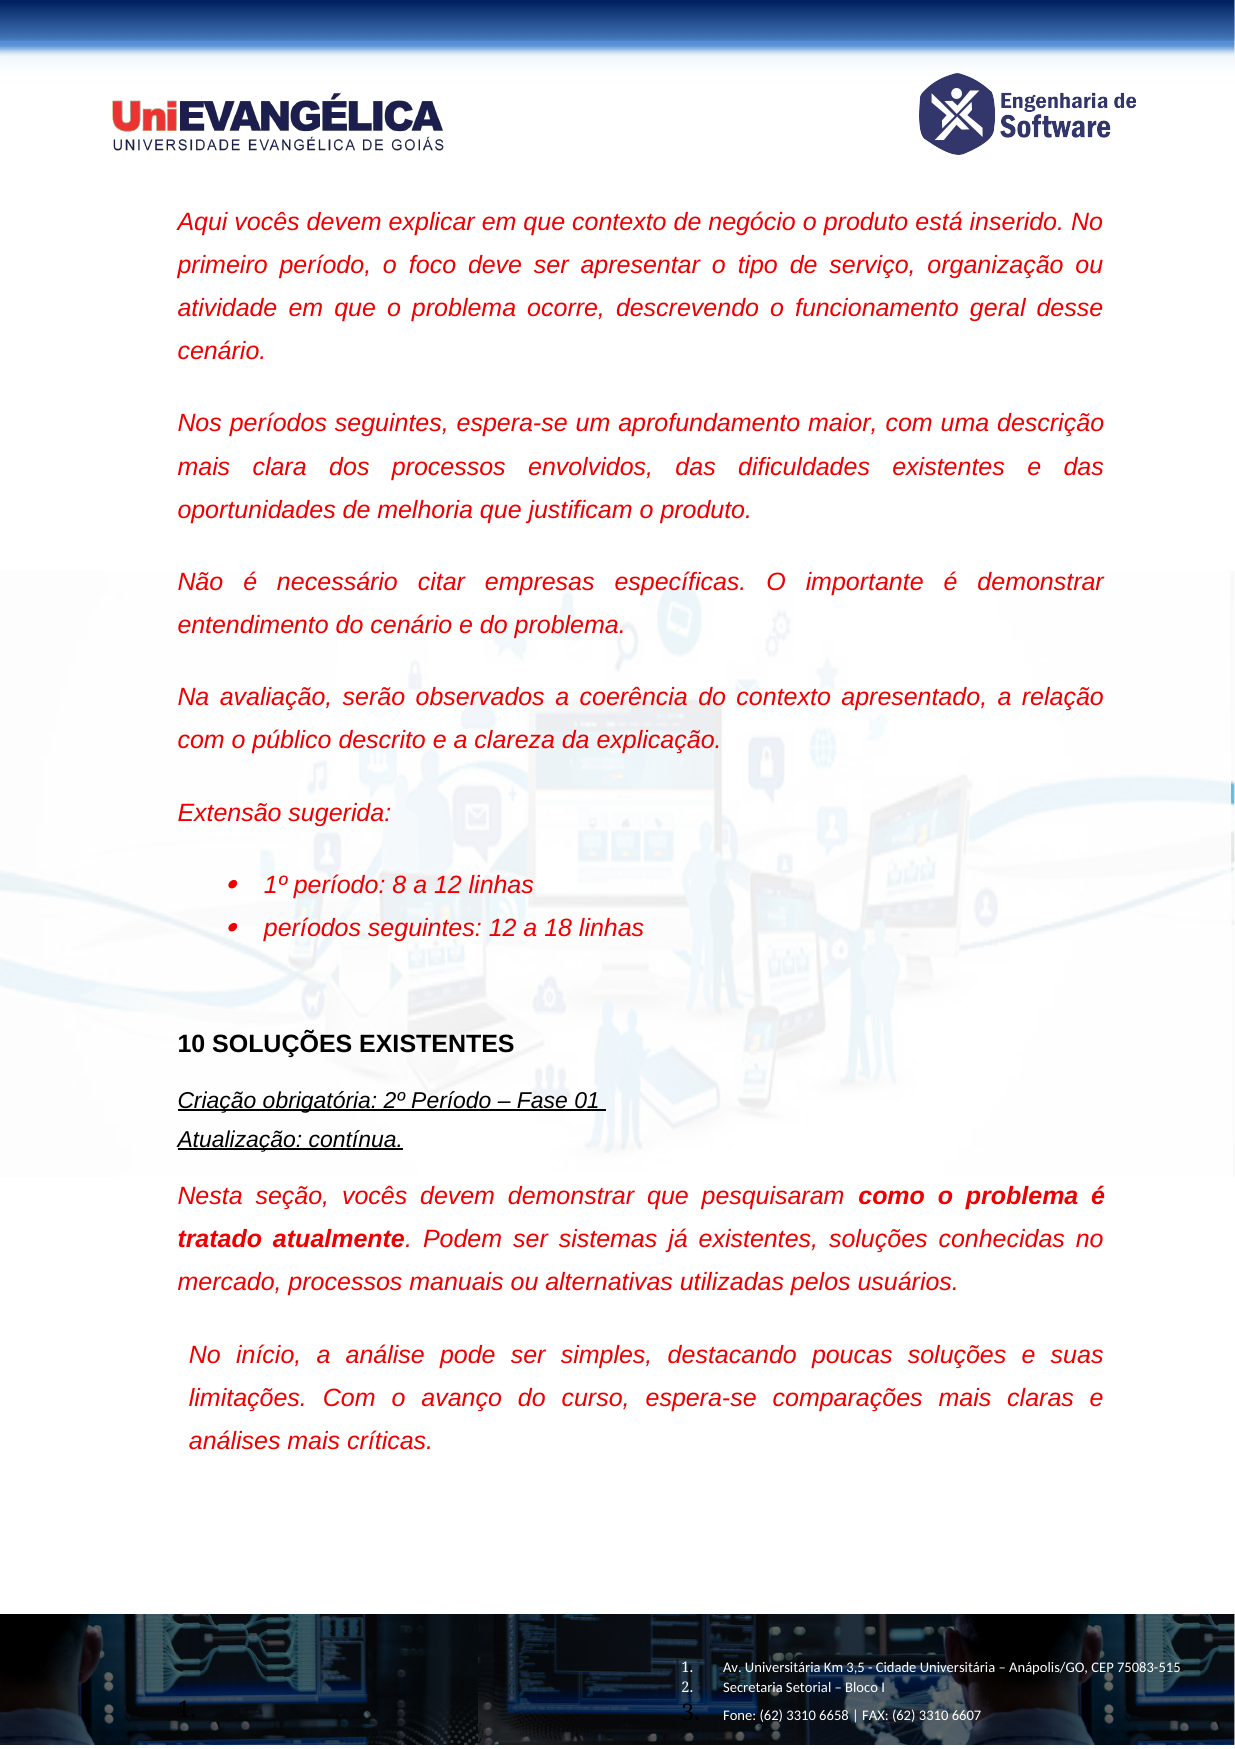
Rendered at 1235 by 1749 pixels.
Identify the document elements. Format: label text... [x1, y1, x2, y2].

text No início, a análise pode ser simples, destacando poucas soluções e suas limitações. Com o avanço do curso, espera-se comparações mais claras e análises mais críticas. [189, 1339, 1107, 1454]
table_cell [1230, 571, 1235, 1177]
picture [0, 1614, 1235, 1745]
picture [112, 93, 445, 155]
text Aqui vocês devem explicar em que contexto de negócio o produto está inserido. No primeiro período, o foco deve ser apresentar o tipo de serviço, organização ou atividade em que o problema ocorre, descrevendo o funcionamento geral desse cenário. [177, 207, 1107, 365]
picture [919, 73, 1137, 155]
text Extensão sugerida: [177, 798, 1107, 826]
text Criação obrigatória: 2º Período – Fase 01 [177, 1087, 1107, 1113]
text Não é necessário citar empresas específicas. O importante é demonstrar entendimento do cenário e do problema. [177, 567, 1107, 639]
list 1º período: 8 a 12 linhas [226, 870, 1107, 899]
list períodos seguintes: 12 a 18 linhas [226, 913, 1107, 942]
text Nesta seção, vocês devem demonstrar que pesquisaram como o problema é tratado atualmente. Podem ser sistemas já existentes, soluções conhecidas no mercado, processos manuais ou alternativas utilizadas pelos usuários. [177, 1181, 1107, 1296]
text Atualização: contínua. [177, 1126, 1107, 1152]
subtitle 10 SOLUÇÕES EXISTENTES [177, 1029, 1107, 1057]
text Nos períodos seguintes, espera-se um aprofundamento maior, com uma descrição mais clara dos processos envolvidos, das dificuldades existentes e das oportunidades de melhoria que justificam o produto. [177, 408, 1107, 523]
text Na avaliação, serão observados a coerência do contexto apresentado, a relação com o público descrito e a clareza da explicação. [177, 682, 1107, 754]
